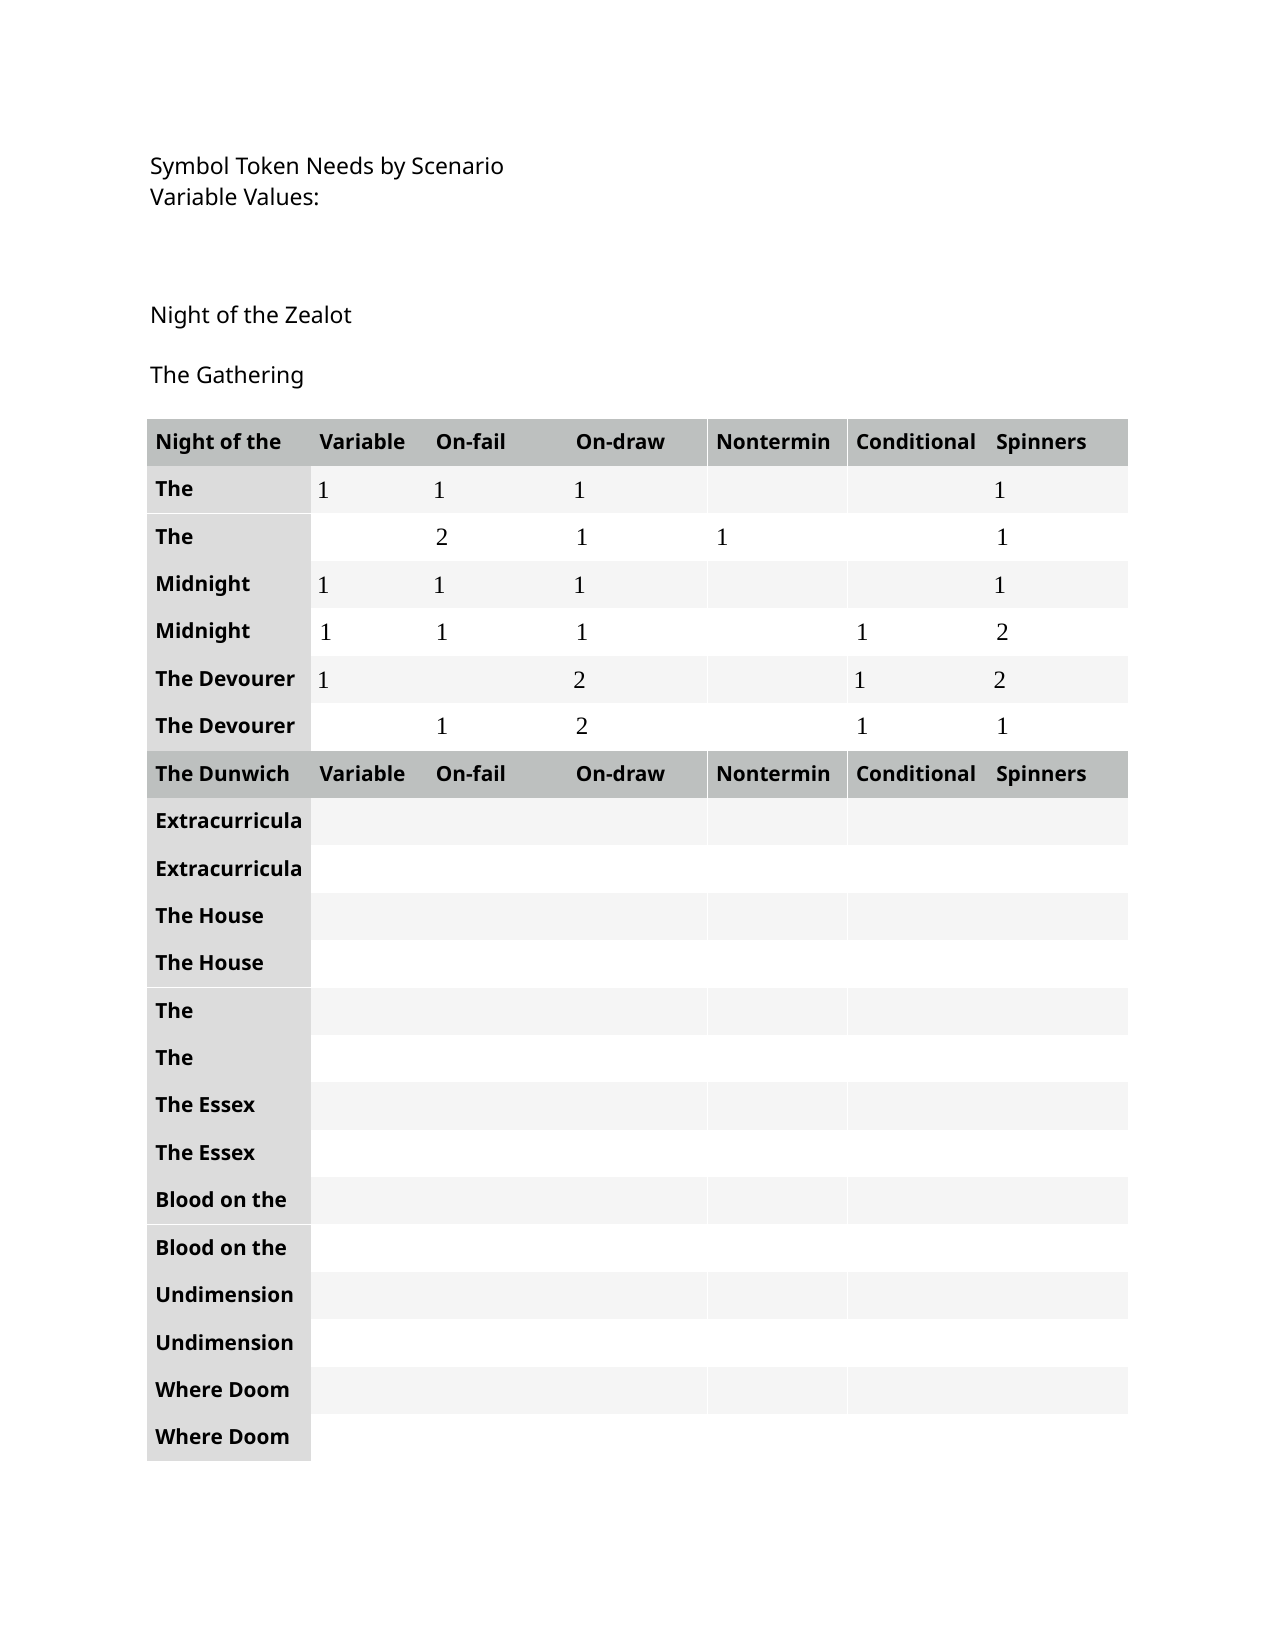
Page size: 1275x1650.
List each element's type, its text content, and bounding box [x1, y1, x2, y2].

table_cell 2 [427, 514, 567, 561]
table_cell Undimensioned and Unseen [147, 1272, 311, 1319]
table_cell [708, 940, 847, 987]
table_cell [311, 1319, 427, 1367]
table_cell 1 [567, 561, 707, 608]
table_cell 1 [848, 656, 988, 703]
table_cell [567, 1272, 707, 1319]
table_cell [708, 1082, 847, 1130]
table_cell 1 [567, 466, 707, 513]
table_cell [848, 1082, 988, 1130]
table_cell [427, 845, 567, 893]
table_cell [427, 1035, 567, 1082]
table_cell [311, 514, 427, 561]
table_cell Undimensioned and Unseen (H) [147, 1319, 311, 1367]
table_cell [708, 1225, 847, 1272]
table_cell [708, 988, 847, 1035]
table_cell [848, 1319, 988, 1367]
table_cell 1 [311, 561, 427, 608]
table_cell The Devourer Below [147, 656, 311, 703]
table_cell [708, 656, 847, 703]
table_cell [567, 1130, 707, 1177]
table_cell [988, 798, 1128, 845]
table_cell [988, 893, 1128, 940]
text Night of the Zealot [150, 299, 1125, 330]
table_cell [567, 845, 707, 893]
table_cell 1 [848, 703, 988, 751]
table_cell 1 [427, 561, 567, 608]
table_cell [988, 1367, 1128, 1414]
table_cell 1 [311, 466, 427, 513]
table_cell [567, 988, 707, 1035]
table_cell Midnight Masks (H) [147, 608, 311, 656]
table_cell [988, 1319, 1128, 1367]
table_cell Blood on the Altar (H) [147, 1225, 311, 1272]
table_cell [708, 798, 847, 845]
table_cell [708, 893, 847, 940]
table_cell [427, 656, 567, 703]
table_cell 1 [427, 608, 567, 656]
table_cell [567, 1414, 707, 1461]
table_cell [848, 1367, 988, 1414]
table_cell [848, 1272, 988, 1319]
table_cell 2 [567, 656, 707, 703]
table_cell [988, 1082, 1128, 1130]
table_cell Where Doom Awaits (H) [147, 1414, 311, 1461]
table_cell [427, 940, 567, 987]
table_cell 1 [988, 561, 1128, 608]
table_cell [708, 466, 847, 513]
table_cell Extracurricular Activity (H) [147, 845, 311, 893]
table_cell [708, 1319, 847, 1367]
table_cell Midnight Masks [147, 561, 311, 608]
table_cell [311, 845, 427, 893]
table_cell 1 [567, 514, 707, 561]
table_cell [567, 893, 707, 940]
table_cell [988, 1414, 1128, 1461]
table_cell [988, 940, 1128, 987]
table_cell The House Always Wins [147, 893, 311, 940]
table_cell [311, 1082, 427, 1130]
table_cell [311, 988, 427, 1035]
text The Gathering [150, 359, 1125, 390]
table_cell [848, 1035, 988, 1082]
table_header On-draw effects [567, 751, 707, 798]
table_cell Blood on the Altar [147, 1177, 311, 1224]
table_cell The Gathering [147, 466, 311, 513]
table_cell [848, 845, 988, 893]
table_cell [311, 1130, 427, 1177]
text Variable Values: [150, 181, 1125, 212]
table_header Nonterminal [708, 751, 847, 798]
table_cell [427, 893, 567, 940]
table_cell [567, 1225, 707, 1272]
table_cell [988, 988, 1128, 1035]
table_cell The Devourer Below (H) [147, 703, 311, 751]
table_header The Dunwich Legacy [147, 751, 311, 798]
table_cell [848, 466, 988, 513]
text Symbol Token Needs by Scenario [150, 150, 1125, 181]
table_cell [567, 1177, 707, 1224]
table_cell [708, 845, 847, 893]
table_cell [708, 1177, 847, 1224]
table_cell [311, 893, 427, 940]
table_cell [708, 1130, 847, 1177]
table_cell Extracurricular Activity [147, 798, 311, 845]
table_cell The Miskatonic Muesum (H) [147, 1035, 311, 1082]
table_cell [427, 1130, 567, 1177]
table_cell [427, 988, 567, 1035]
table_cell [311, 1272, 427, 1319]
table_cell 2 [567, 703, 707, 751]
table_header Conditional nonterminal [848, 419, 988, 466]
table_cell [311, 1414, 427, 1461]
table_cell [567, 1319, 707, 1367]
table_cell [848, 893, 988, 940]
table_cell 1 [311, 608, 427, 656]
table_cell [311, 1035, 427, 1082]
table_cell The Essex County Express [147, 1082, 311, 1130]
table_cell [708, 1367, 847, 1414]
table_cell 1 [848, 608, 988, 656]
table_cell [311, 1367, 427, 1414]
table_cell [988, 1177, 1128, 1224]
table_cell 1 [427, 466, 567, 513]
table_cell [567, 1035, 707, 1082]
table_cell [311, 1225, 427, 1272]
table_cell [848, 798, 988, 845]
table_cell The Essex County Express (H) [147, 1130, 311, 1177]
table_cell 1 [708, 514, 847, 561]
table_cell [427, 1367, 567, 1414]
table_cell The Miskatonic Muesum [147, 988, 311, 1035]
table_header On-draw effects [567, 419, 707, 466]
table_header Nonterminal [708, 419, 847, 466]
table_cell [848, 514, 988, 561]
table_cell [427, 798, 567, 845]
table_header On-fail effects [427, 419, 567, 466]
table_cell 1 [988, 466, 1128, 513]
table_cell [567, 798, 707, 845]
table_header Conditional nonterminal [848, 751, 988, 798]
table_cell [567, 940, 707, 987]
table_header Night of the Zealot [147, 419, 311, 466]
table_cell 1 [311, 656, 427, 703]
table_cell 1 [988, 514, 1128, 561]
table_cell [567, 1367, 707, 1414]
table_cell [427, 1414, 567, 1461]
table_cell [311, 940, 427, 987]
table_cell [988, 1035, 1128, 1082]
table_cell [988, 1272, 1128, 1319]
table_cell [848, 561, 988, 608]
table_cell [708, 1414, 847, 1461]
table_cell 1 [567, 608, 707, 656]
table_cell [848, 1225, 988, 1272]
table_header On-fail effects [427, 751, 567, 798]
table_header Spinners needed [988, 751, 1128, 798]
table_cell [427, 1082, 567, 1130]
table_cell [427, 1272, 567, 1319]
table_cell [311, 1177, 427, 1224]
table_cell [567, 1082, 707, 1130]
table_cell [708, 1272, 847, 1319]
table_cell [708, 703, 847, 751]
table_cell 2 [988, 608, 1128, 656]
table_cell 1 [988, 703, 1128, 751]
table_cell 1 [427, 703, 567, 751]
table_cell [988, 1130, 1128, 1177]
table_cell [848, 1130, 988, 1177]
table_cell [427, 1319, 567, 1367]
table_cell [988, 1225, 1128, 1272]
table_cell [848, 940, 988, 987]
table_cell Where Doom Awaits [147, 1367, 311, 1414]
table_header Variable Values [311, 419, 427, 466]
table_cell [988, 845, 1128, 893]
table_header Spinners needed [988, 419, 1128, 466]
table_cell [848, 1177, 988, 1224]
table_cell The House Always Wins (H) [147, 940, 311, 987]
table_cell [848, 1414, 988, 1461]
table_cell [311, 798, 427, 845]
table_cell [708, 608, 847, 656]
table_cell [427, 1177, 567, 1224]
table_cell [848, 988, 988, 1035]
table_cell 2 [988, 656, 1128, 703]
table_cell [311, 703, 427, 751]
table_cell [708, 561, 847, 608]
table_cell [427, 1225, 567, 1272]
table_cell [708, 1035, 847, 1082]
table_header Variable Values [311, 751, 427, 798]
table_cell The Gathering (H) [147, 514, 311, 561]
